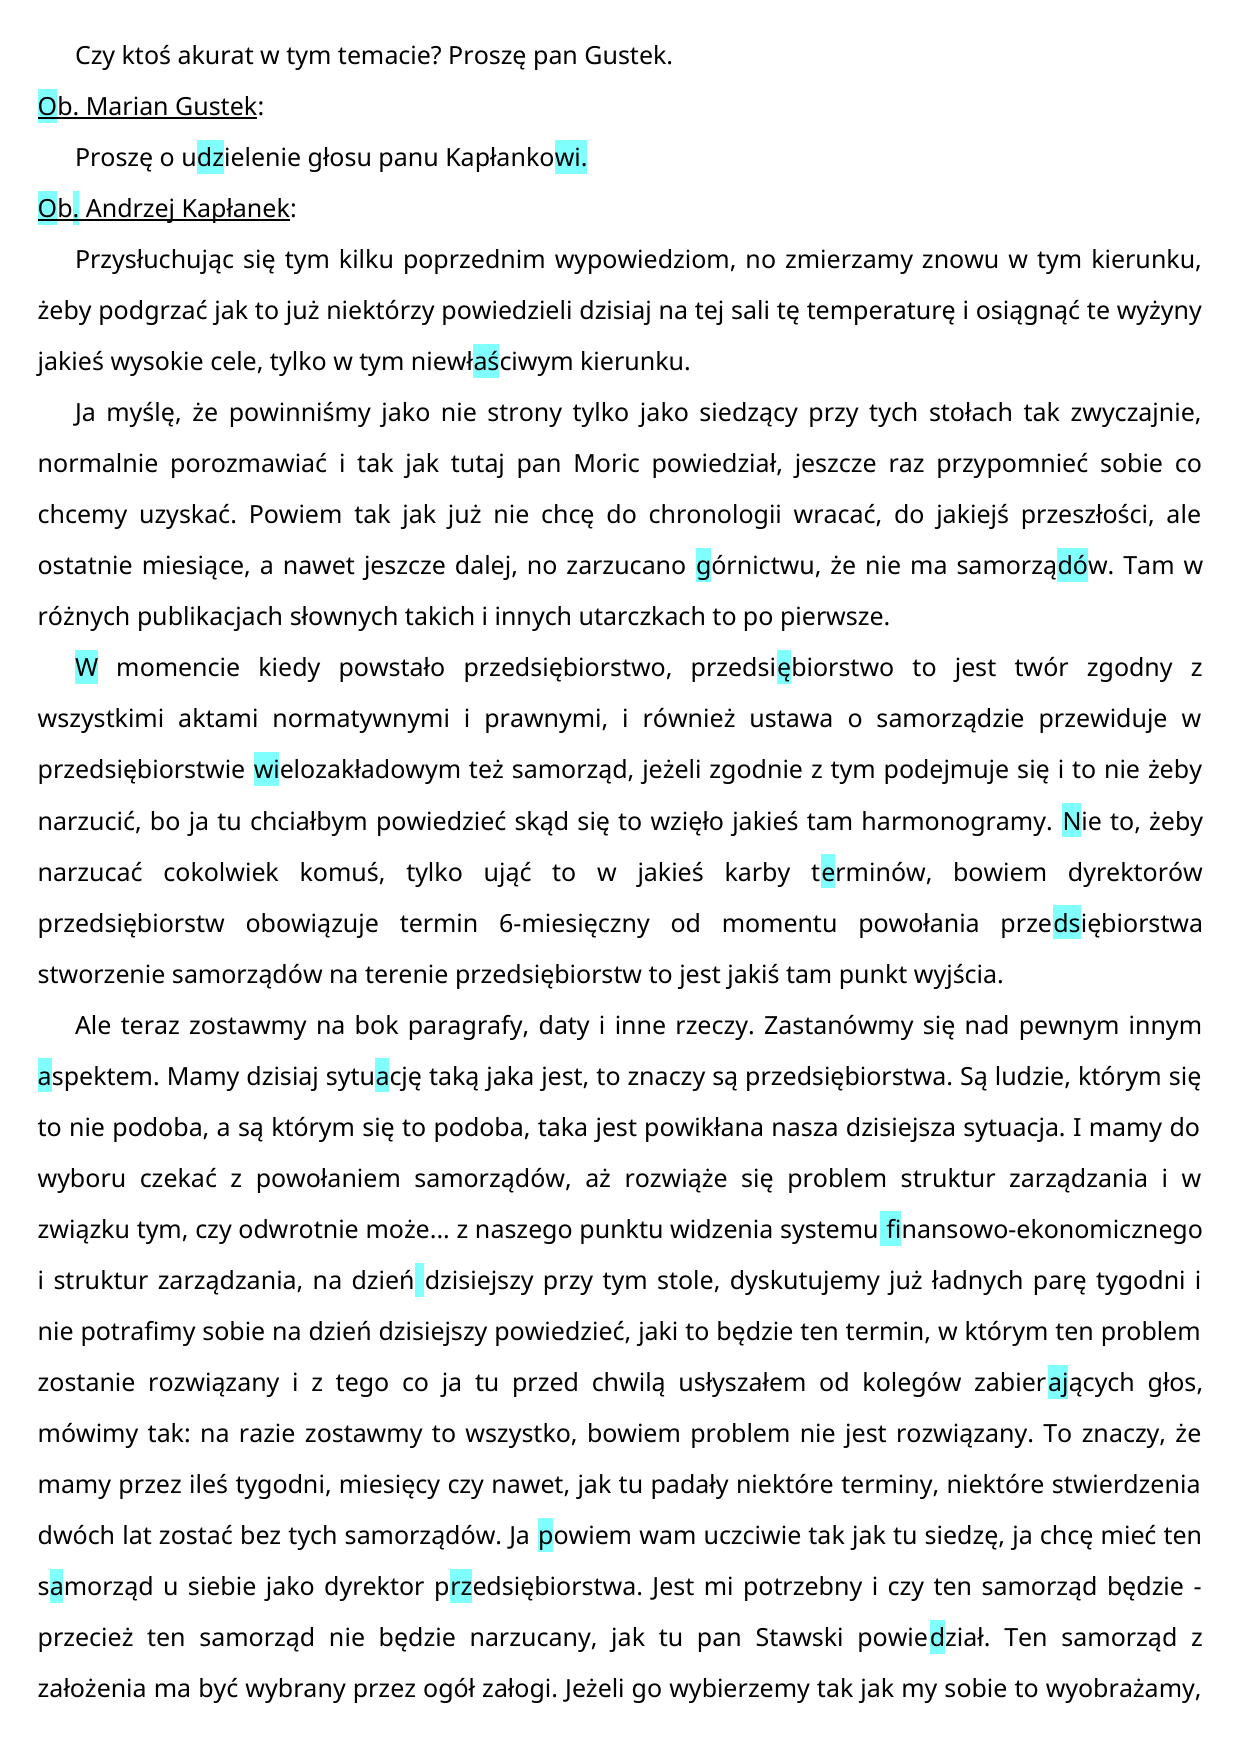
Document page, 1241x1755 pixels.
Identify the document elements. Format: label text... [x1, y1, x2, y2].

text W momencie kiedy powstało przedsiębiorstwo, przedsiębiorstwo to jest twór zgodny z wszystkimi aktami normatywnymi i prawnymi, i również ustawa o samorządzie przewiduje w przedsiębiorstwie wielozakładowym też samorząd, jeżeli zgodnie z tym podejmuje się i to nie żeby narzucić, bo ja tu chciałbym powiedzieć skąd się to wzięło jakieś tam harmonogramy. Nie to, żeby narzucać cokolwiek komuś, tylko ująć to w jakieś karby terminów, bowiem dyrektorów przedsiębiorstw obowiązuje termin 6-miesięczny od momentu powołania przedsiębiorstwa stworzenie samorządów na terenie przedsiębiorstw to jest jakiś tam punkt wyjścia. [37, 650, 1203, 990]
text Ja myślę, że powinniśmy jako nie strony tylko jako siedzący przy tych stołach tak zwyczajnie, normalnie porozmawiać i tak jak tutaj pan Moric powiedział, jeszcze raz przypomnieć sobie co chcemy uzyskać. Powiem tak jak już nie chcę do chronologii wracać, do jakiejś przeszłości, ale ostatnie miesiące, a nawet jeszcze dalej, no zarzucano górnictwu, że nie ma samorządów. Tam w różnych publikacjach słownych takich i innych utarczkach to po pierwsze. [37, 395, 1203, 633]
text Ob. Marian Gustek: [37, 88, 1203, 123]
text Przysłuchując się tym kilku poprzednim wypowiedziom, no zmierzamy znowu w tym kierunku, żeby podgrzać jak to już niektórzy powiedzieli dzisiaj na tej sali tę temperaturę i osiągnąć te wyżyny jakieś wysokie cele, tylko w tym niewłaściwym kierunku. [37, 242, 1203, 378]
text Ale teraz zostawmy na bok paragrafy, daty i inne rzeczy. Zastanówmy się nad pewnym innym aspektem. Mamy dzisiaj sytuację taką jaka jest, to znaczy są przedsiębiorstwa. Są ludzie, którym się to nie podoba, a są którym się to podoba, taka jest powikłana nasza dzisiejsza sytuacja. I mamy do wyboru czekać z powołaniem samorządów, aż rozwiąże się problem struktur zarządzania i w związku tym, czy odwrotnie może... z naszego punktu widzenia systemu finansowo-ekonomicznego i struktur zarządzania, na dzień dzisiejszy przy tym stole, dyskutujemy już ładnych parę tygodni i nie potrafimy sobie na dzień dzisiejszy powiedzieć, jaki to będzie ten termin, w którym ten problem zostanie rozwiązany i z tego co ja tu przed chwilą usłyszałem od kolegów zabierających głos, mówimy tak: na razie zostawmy to wszystko, bowiem problem nie jest rozwiązany. To znaczy, że mamy przez ileś tygodni, miesięcy czy nawet, jak tu padały niektóre terminy, niektóre stwierdzenia dwóch lat zostać bez tych samorządów. Ja powiem wam uczciwie tak jak tu siedzę, ja chcę mieć ten samorząd u siebie jako dyrektor przedsiębiorstwa. Jest mi potrzebny i czy ten samorząd będzie - przecież ten samorząd nie będzie narzucany, jak tu pan Stawski powiedział. Ten samorząd z założenia ma być wybrany przez ogół załogi. Jeżeli go wybierzemy tak jak my sobie to wyobrażamy, [37, 1007, 1203, 1705]
text Czy ktoś akurat w tym temacie? Proszę pan Gustek. [37, 37, 1203, 72]
text Ob. Andrzej Kapłanek: [37, 191, 1203, 225]
text Proszę o udzielenie głosu panu Kapłankowi. [37, 139, 1203, 174]
